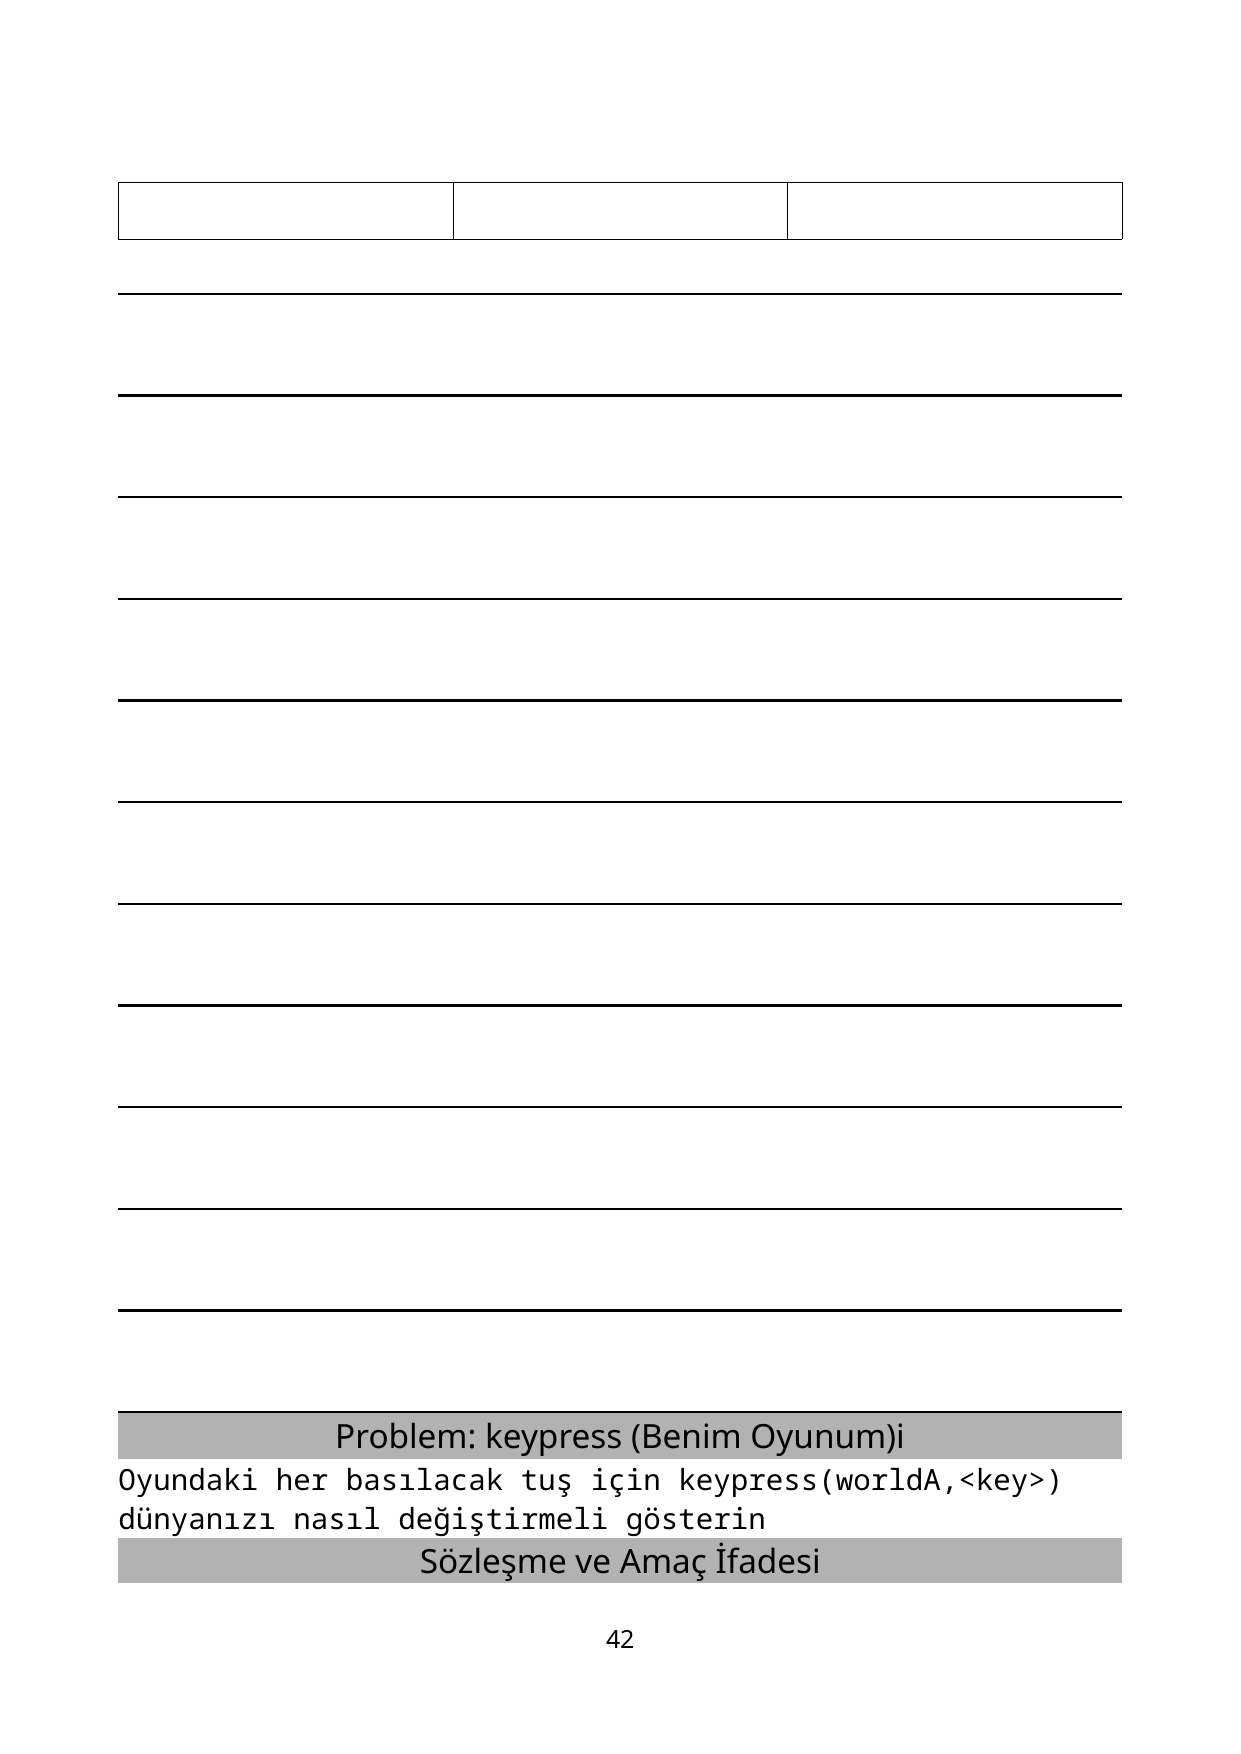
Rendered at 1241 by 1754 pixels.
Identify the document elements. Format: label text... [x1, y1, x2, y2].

table_cell [454, 183, 787, 239]
text Sözleşme ve Amaç İfadesi [118, 1538, 1122, 1583]
text Oyundaki her basılacak tuş için keypress(worldA,<key>) dünyanızı nasıl değiştirmeli gösterin [118, 1459, 1122, 1538]
text Problem: keypress (Benim Oyunum)i [118, 1413, 1122, 1459]
table_cell [788, 183, 1122, 239]
table_cell [119, 183, 453, 239]
